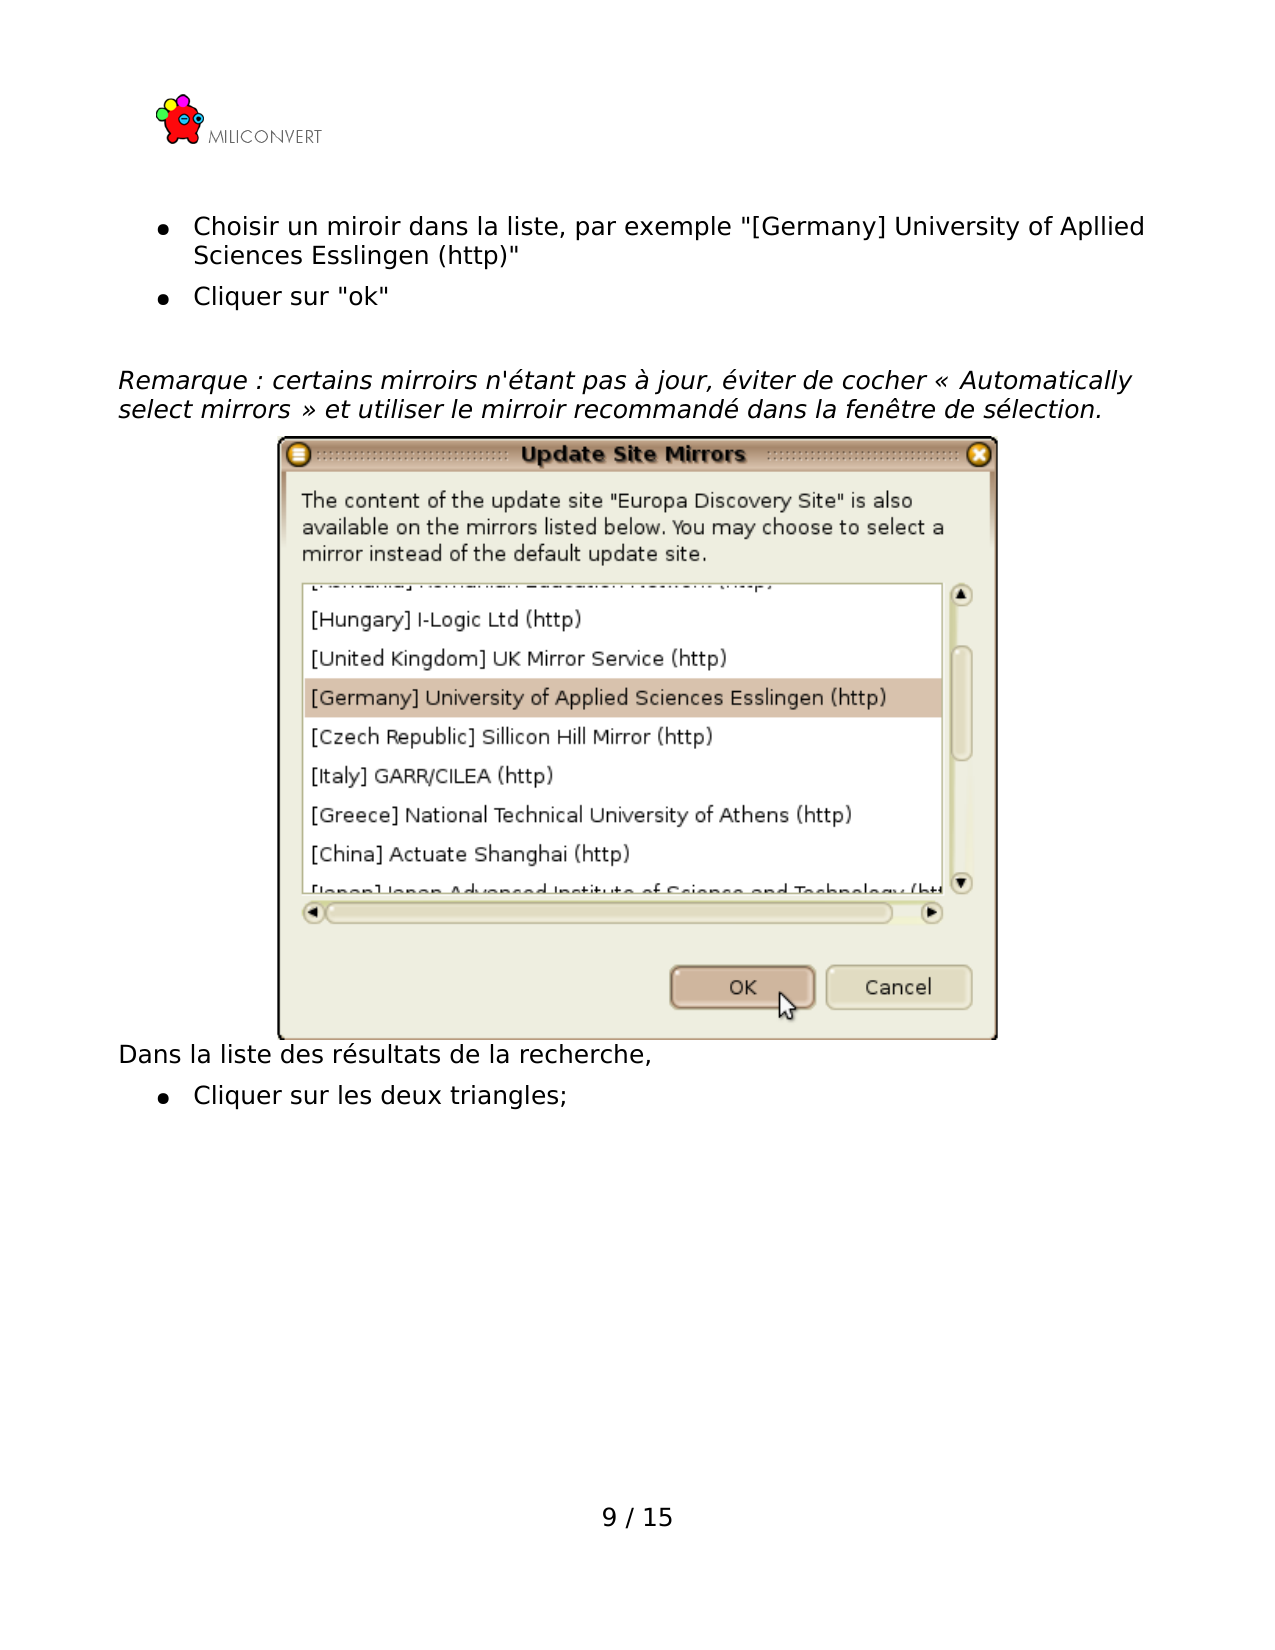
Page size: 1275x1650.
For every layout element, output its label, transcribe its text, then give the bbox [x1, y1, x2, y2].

list Cliquer sur les deux triangles; [156, 1082, 1157, 1111]
text Dans la liste des résultats de la recherche, [118, 600, 1157, 1069]
text Remarque : certains mirroirs n'étant pas à jour, éviter de cocher « Automatically select mirrors » et utiliser le mirroir recommandé dans la fenêtre de sélection. [118, 366, 1157, 424]
list Choisir un miroir dans la liste, par exemple "[Germany] University of Apllied Sciences Esslingen (http)" [156, 212, 1157, 270]
picture [132, 69, 354, 176]
picture [277, 436, 998, 1040]
list Cliquer sur "ok" [156, 283, 1157, 312]
